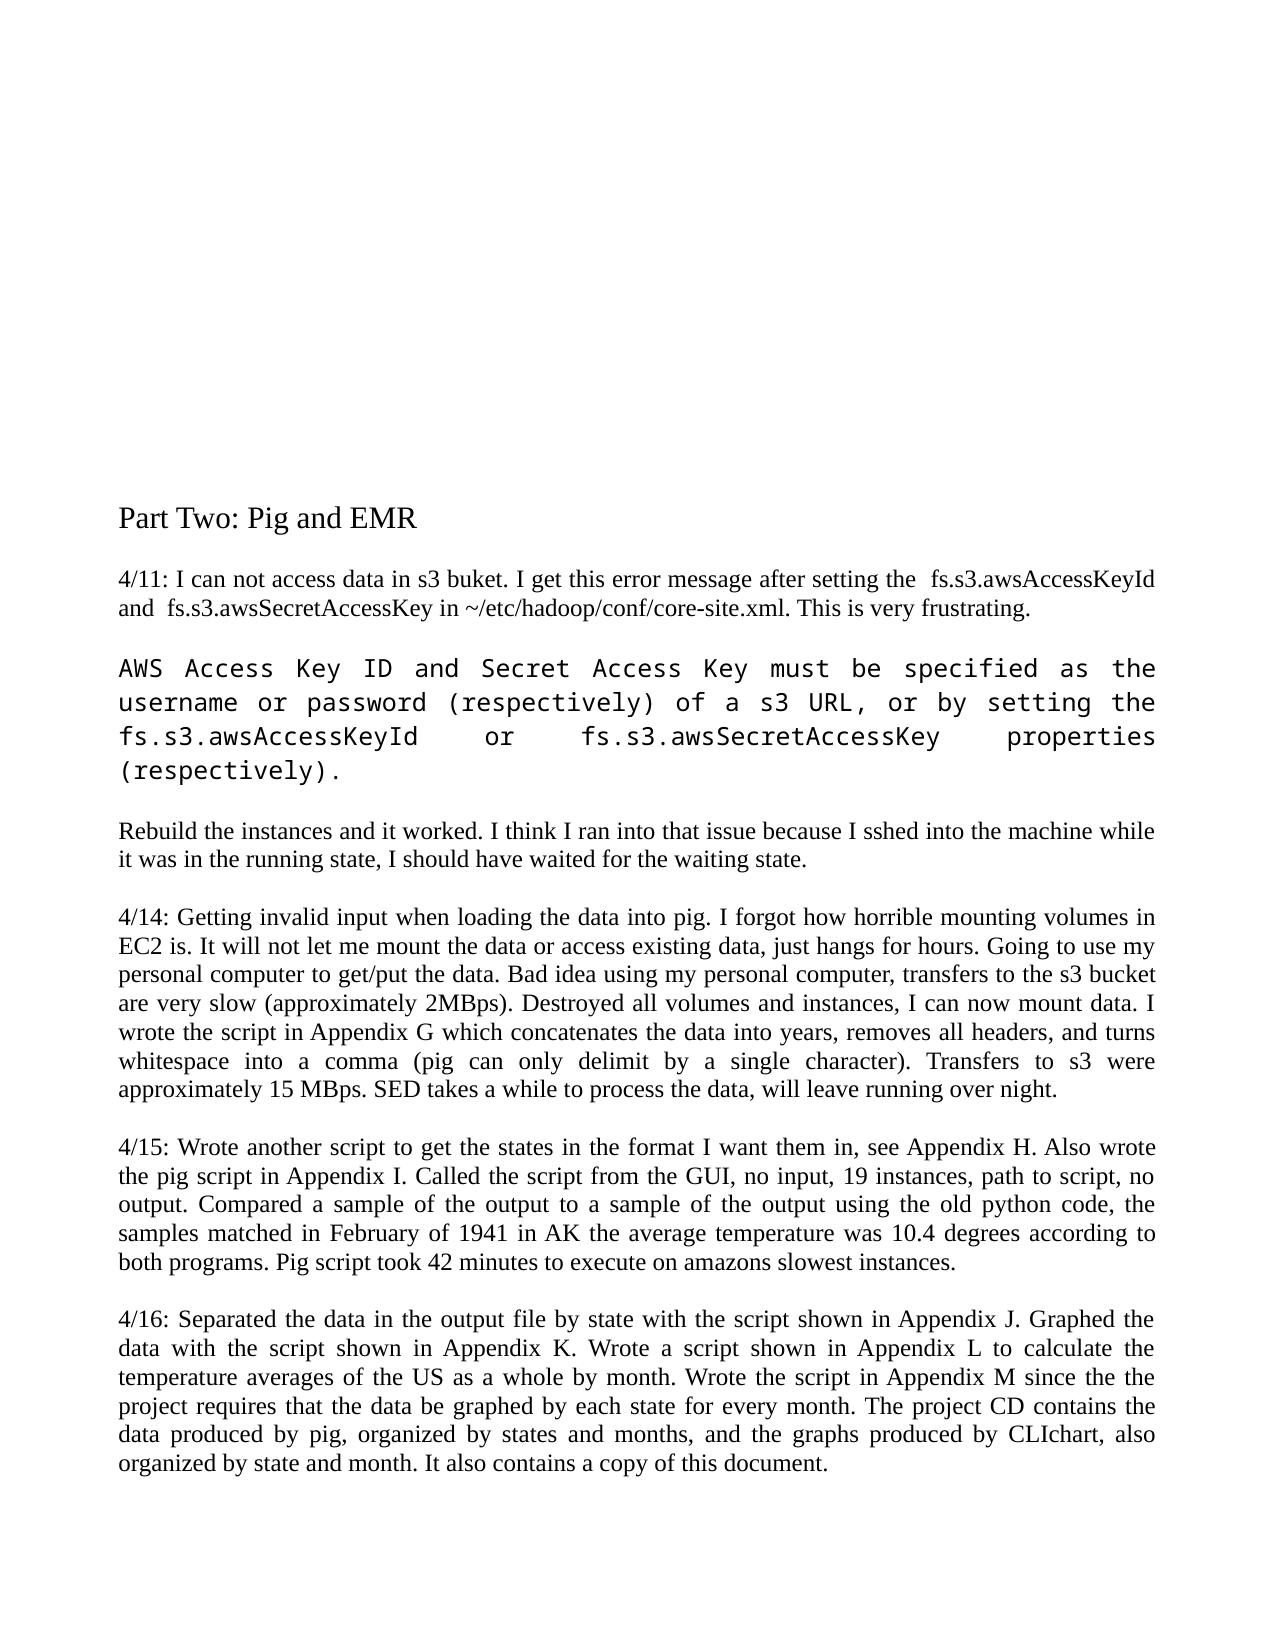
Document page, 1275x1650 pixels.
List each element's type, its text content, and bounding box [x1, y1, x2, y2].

text 4/11: I can not access data in s3 buket. I get this error message after setting the fs.s3.awsAccessKeyId and fs.s3.awsSecretAccessKey in ~/etc/hadoop/conf/core-site.xml. This is very frustrating. [118, 564, 1157, 622]
text 4/16: Separated the data in the output file by state with the script shown in Appendix J. Graphed the data with the script shown in Appendix K. Wrote a script shown in Appendix L to calculate the temperature averages of the US as a whole by month. Wrote the script in Appendix M since the the project requires that the data be graphed by each state for every month. The project CD contains the data produced by pig, organized by states and months, and the graphs produced by CLIchart, also organized by state and month. It also contains a copy of this document. [118, 1304, 1157, 1477]
text 4/14: Getting invalid input when loading the data into pig. I forgot how horrible mounting volumes in EC2 is. It will not let me mount the data or access existing data, just hangs for hours. Going to use my personal computer to get/put the data. Bad idea using my personal computer, transfers to the s3 bucket are very slow (approximately 2MBps). Destroyed all volumes and instances, I can now mount data. I wrote the script in Appendix G which concatenates the data into years, removes all headers, and turns whitespace into a comma (pig can only delimit by a single character). Transfers to s3 were approximately 15 MBps. SED takes a while to process the data, will leave running over night. [118, 902, 1157, 1103]
text 4/15: Wrote another script to get the states in the format I want them in, see Appendix H. Also wrote the pig script in Appendix I. Called the script from the GUI, no input, 19 instances, path to script, no output. Compared a sample of the output to a sample of the output using the old python code, the samples matched in February of 1941 in AK the average temperature was 10.4 degrees according to both programs. Pig script took 42 minutes to execute on amazons slowest instances. [118, 1132, 1157, 1276]
text AWS Access Key ID and Secret Access Key must be specified as the username or password (respectively) of a s3 URL, or by setting the fs.s3.awsAccessKeyId or fs.s3.awsSecretAccessKey properties (respectively). [118, 651, 1157, 787]
text Rebuild the instances and it worked. I think I ran into that issue because I sshed into the machine while it was in the running state, I should have waited for the waiting state. [118, 816, 1157, 873]
text Part Two: Pig and EMR [118, 500, 1157, 536]
